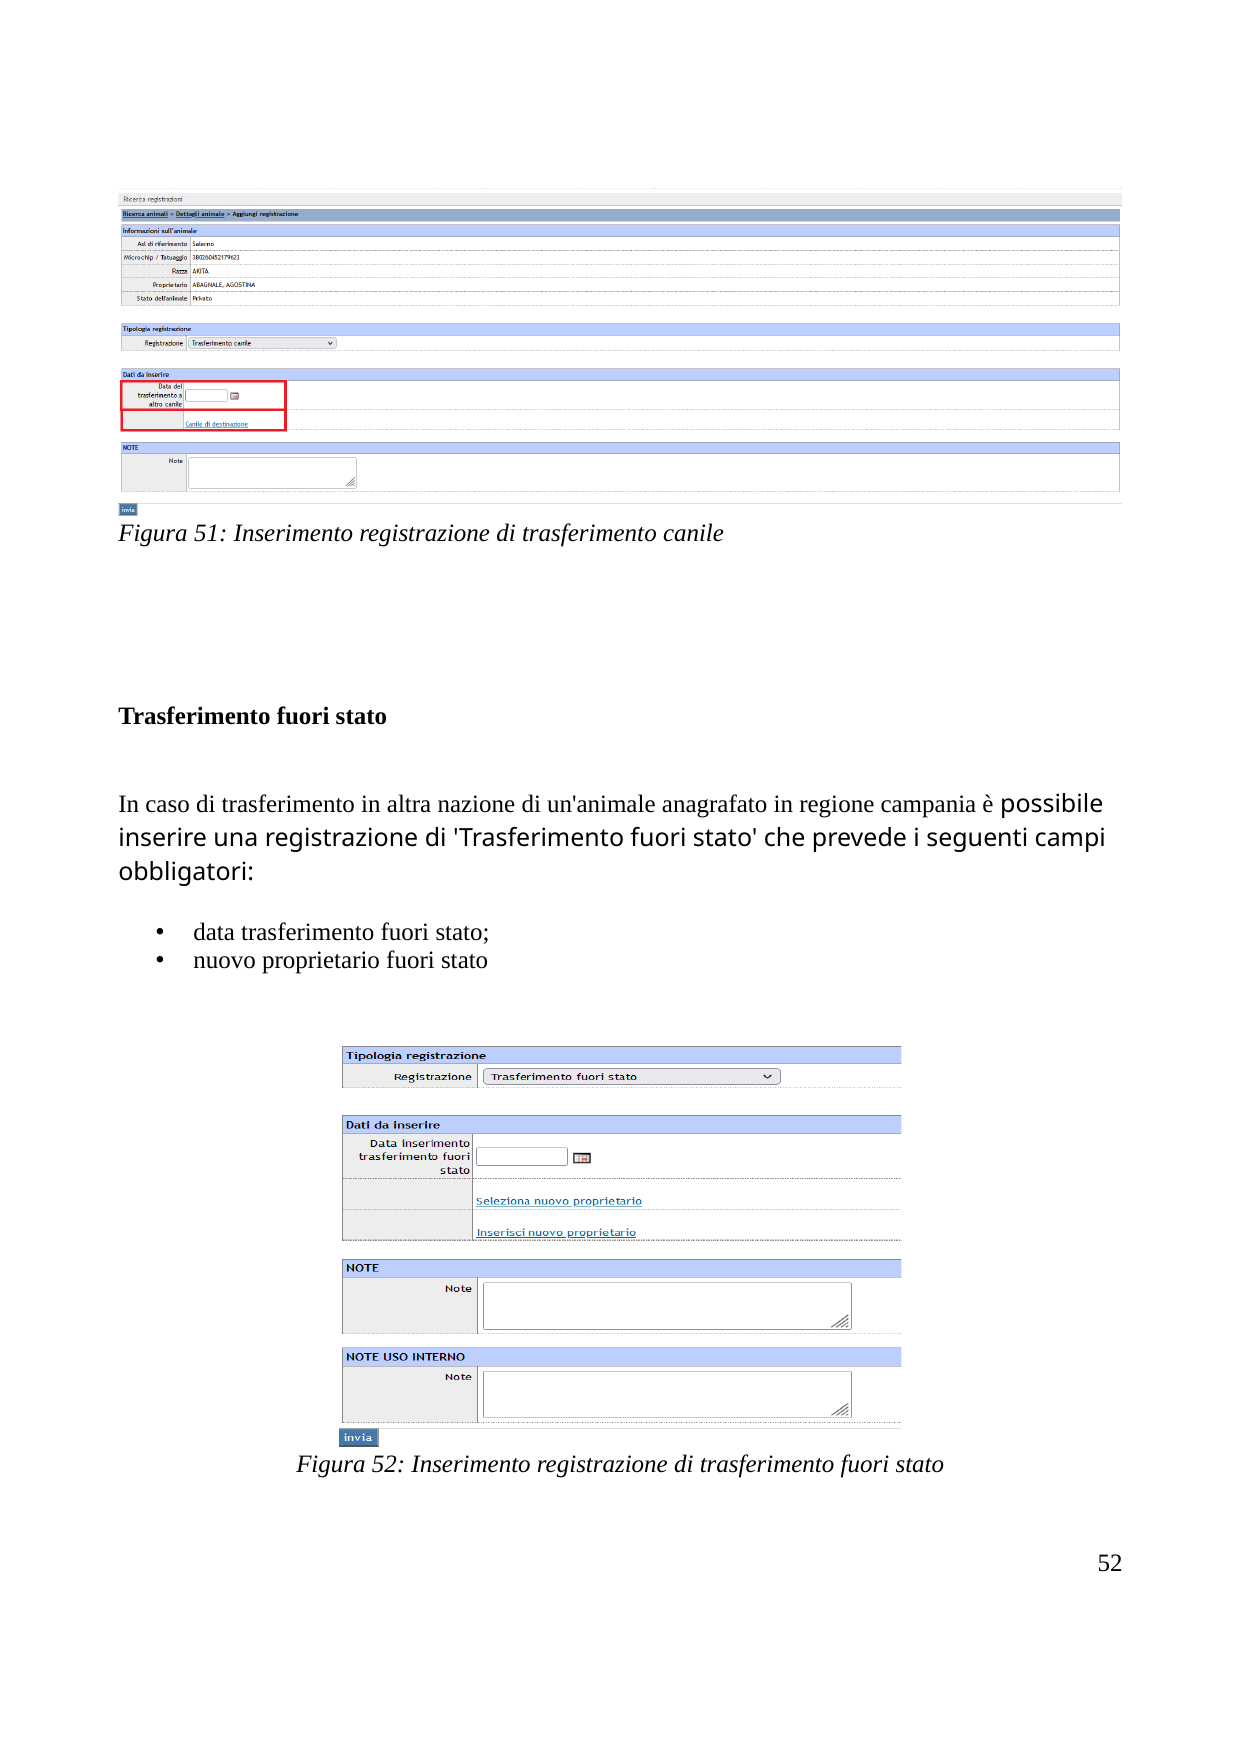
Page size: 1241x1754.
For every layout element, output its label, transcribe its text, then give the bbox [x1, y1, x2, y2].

list nuovo proprietario fuori stato [156, 945, 1122, 974]
text Trasferimento fuori stato [118, 701, 1122, 730]
text Figura 52: Inserimento registrazione di trasferimento fuori stato [118, 1042, 1122, 1478]
list data trasferimento fuori stato; [156, 917, 1122, 945]
text obbligatori: [118, 854, 1122, 888]
text In caso di trasferimento in altra nazione di un'animale anagrafato in regione campania è possibile inserire una registrazione di 'Trasferimento fuori stato' che prevede i seguenti campi [118, 786, 1122, 854]
text Figura 51: Inserimento registrazione di trasferimento canile [118, 519, 1122, 547]
